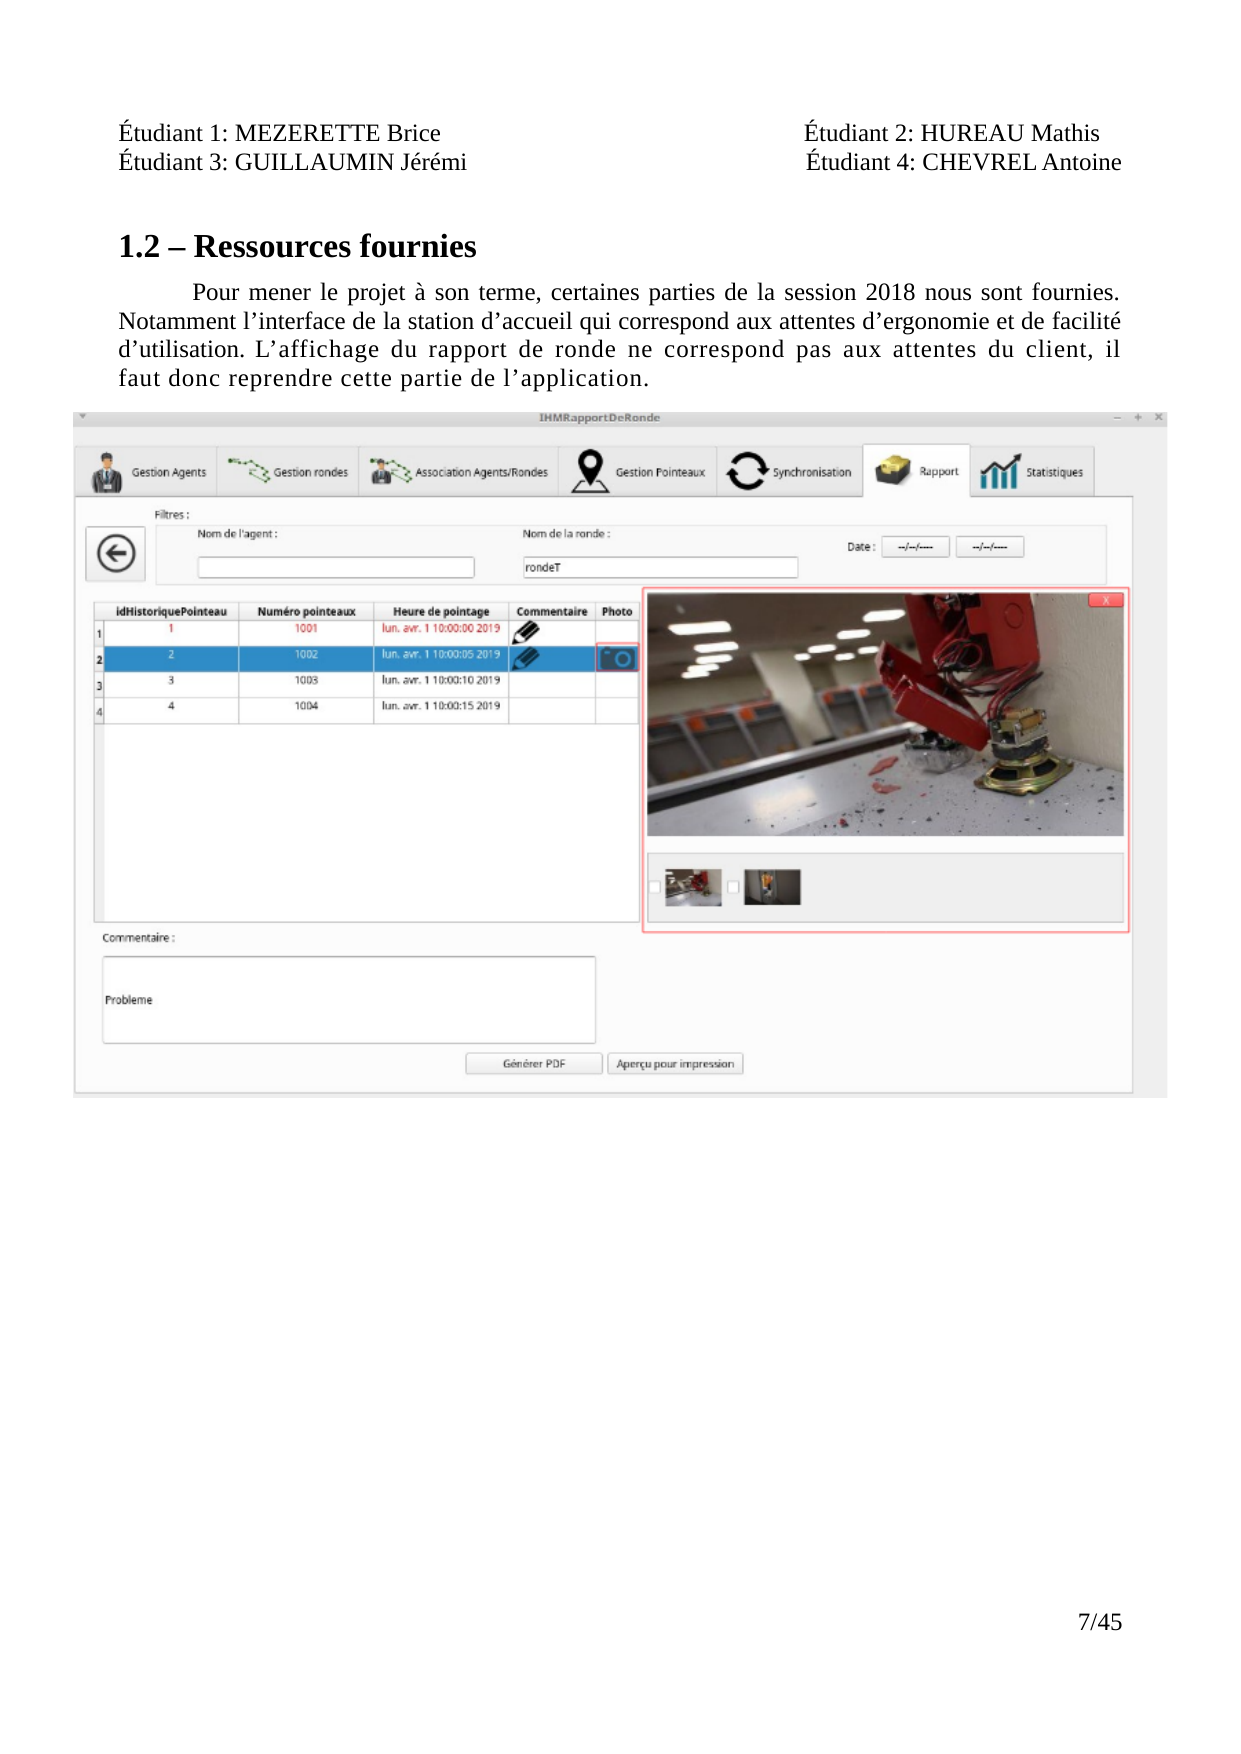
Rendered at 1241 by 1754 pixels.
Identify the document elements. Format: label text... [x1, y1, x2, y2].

subtitle 1.2 – Ressources fournies [118, 226, 1122, 264]
picture [73, 412, 1168, 1098]
text Pour mener le projet à son terme, certaines parties de la session 2018 nous sont fournies. Notamment l’interface de la station d’accueil qui correspond aux attentes d’ergonomie et de facilité d’utilisation. L’affichage du rapport de ronde ne correspond pas aux attentes du client, il faut donc reprendre cette partie de l’application. [118, 277, 1122, 392]
